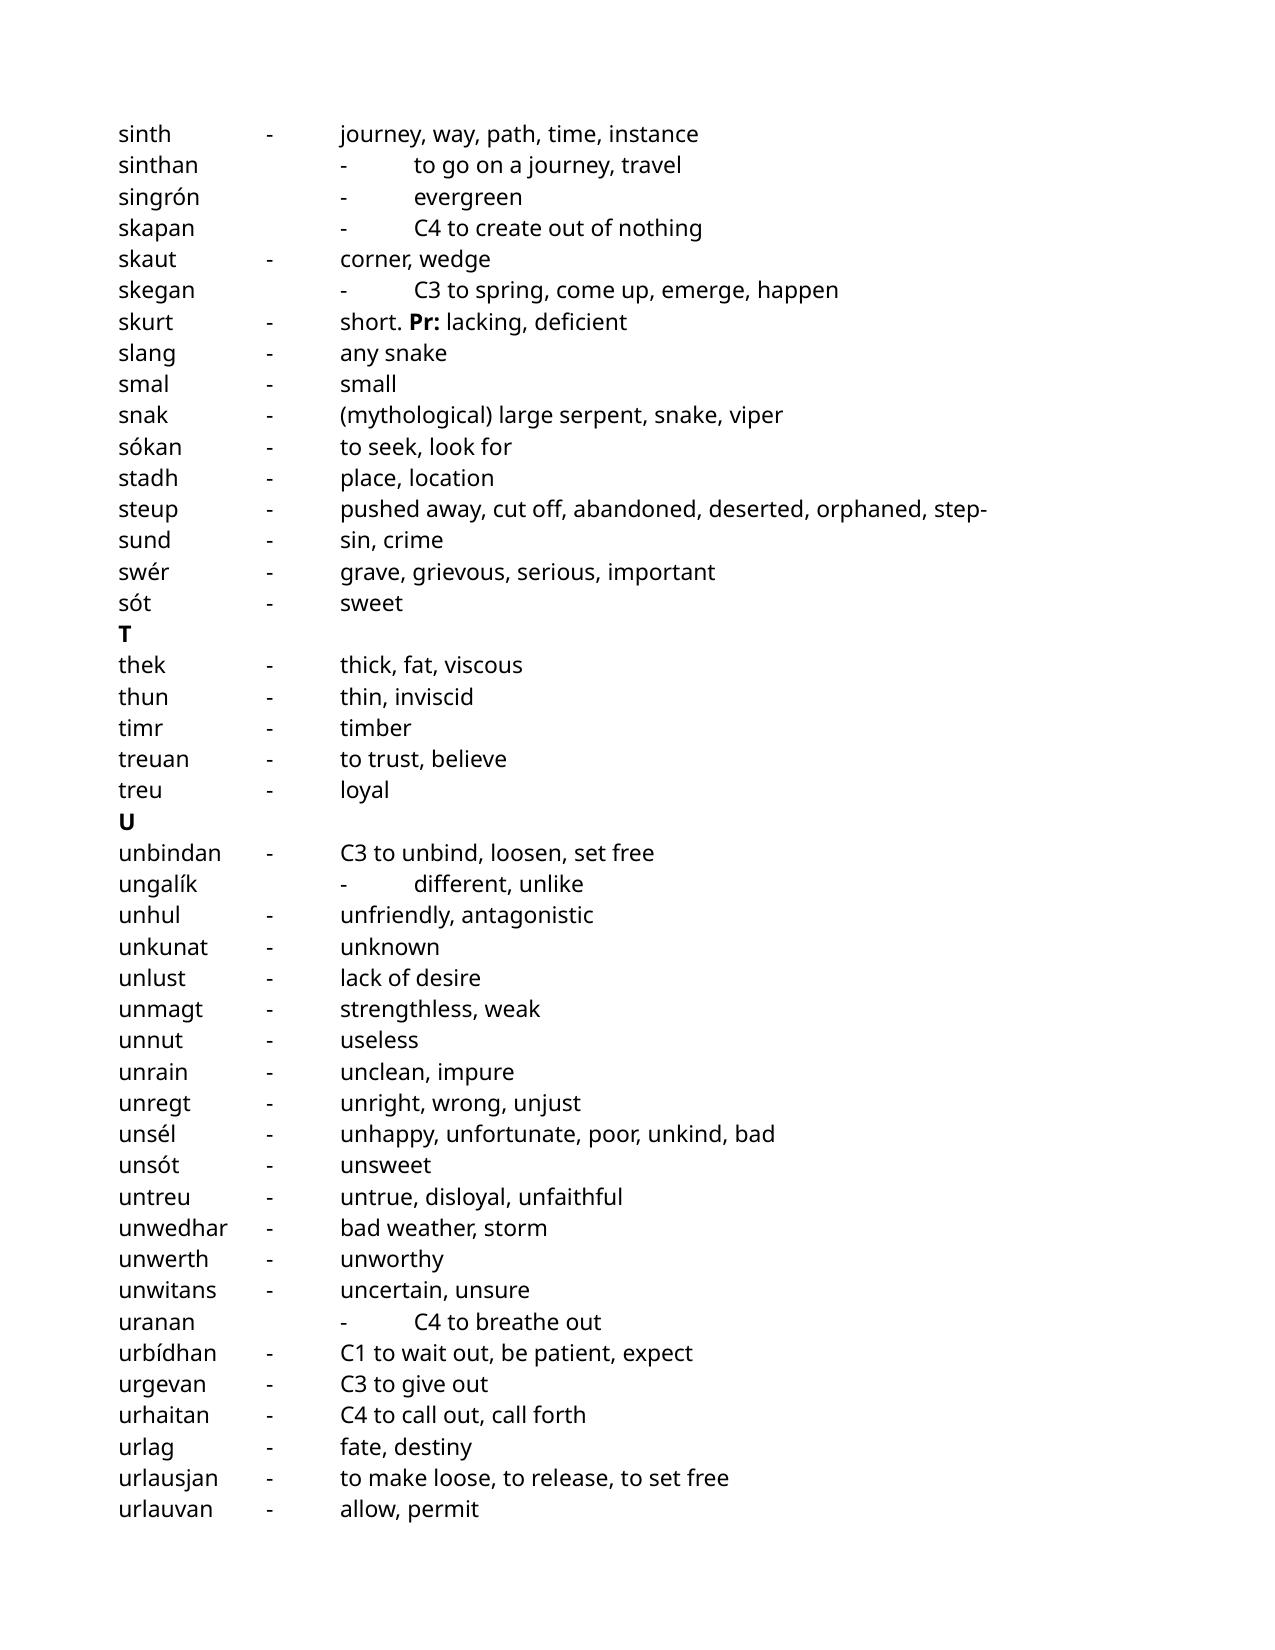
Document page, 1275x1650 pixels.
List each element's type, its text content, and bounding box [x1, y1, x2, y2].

text unhul - unfriendly, antagonistic [118, 899, 1157, 931]
text slang - any snake [118, 337, 1157, 368]
text urgevan - C3 to give out [118, 1368, 1157, 1399]
text unlust - lack of desire [118, 962, 1157, 993]
text skegan - C3 to spring, come up, emerge, happen [118, 274, 1157, 306]
text unrain - unclean, impure [118, 1056, 1157, 1087]
text smal - small [118, 368, 1157, 399]
text urlauvan - allow, permit [118, 1493, 1157, 1524]
text unbindan - C3 to unbind, loosen, set free [118, 837, 1157, 868]
text treu - loyal [118, 774, 1157, 806]
text T thek - thick, fat, viscous [118, 618, 1157, 681]
text thun - thin, inviscid [118, 681, 1157, 712]
text unnut - useless [118, 1024, 1157, 1056]
text unmagt - strengthless, weak [118, 993, 1157, 1024]
text ungalík - different, unlike [118, 868, 1157, 899]
text uranan - C4 to breathe out [118, 1306, 1157, 1337]
text unwitans - uncertain, unsure [118, 1274, 1157, 1306]
text urlag - fate, destiny [118, 1431, 1157, 1462]
text stadh - place, location [118, 462, 1157, 493]
text unregt - unright, wrong, unjust [118, 1087, 1157, 1118]
text urbídhan - C1 to wait out, be patient, expect [118, 1337, 1157, 1368]
text snak - (mythological) large serpent, snake, viper [118, 399, 1157, 431]
text urhaitan - C4 to call out, call forth [118, 1399, 1157, 1431]
text unkunat - unknown [118, 931, 1157, 962]
text sinth - journey, way, path, time, instance sinthan - to go on a journey, travel singrón - evergreen [118, 118, 1157, 212]
text sókan - to seek, look for [118, 431, 1157, 462]
text sund - sin, crime [118, 524, 1157, 556]
text unsót - unsweet [118, 1149, 1157, 1181]
text timr - timber treuan - to trust, believe [118, 712, 1157, 774]
text skurt - short. Pr: lacking, deficient [118, 306, 1157, 337]
text U [118, 806, 1157, 837]
text sót - sweet [118, 587, 1157, 618]
text skapan - C4 to create out of nothing skaut - corner, wedge [118, 212, 1157, 274]
text swér - grave, grievous, serious, important [118, 556, 1157, 587]
text steup - pushed away, cut off, abandoned, deserted, orphaned, step- [118, 493, 1157, 524]
text unsél - unhappy, unfortunate, poor, unkind, bad [118, 1118, 1157, 1149]
text unwerth - unworthy [118, 1243, 1157, 1274]
text urlausjan - to make loose, to release, to set free [118, 1462, 1157, 1493]
text untreu - untrue, disloyal, unfaithful [118, 1181, 1157, 1212]
text unwedhar - bad weather, storm [118, 1212, 1157, 1243]
